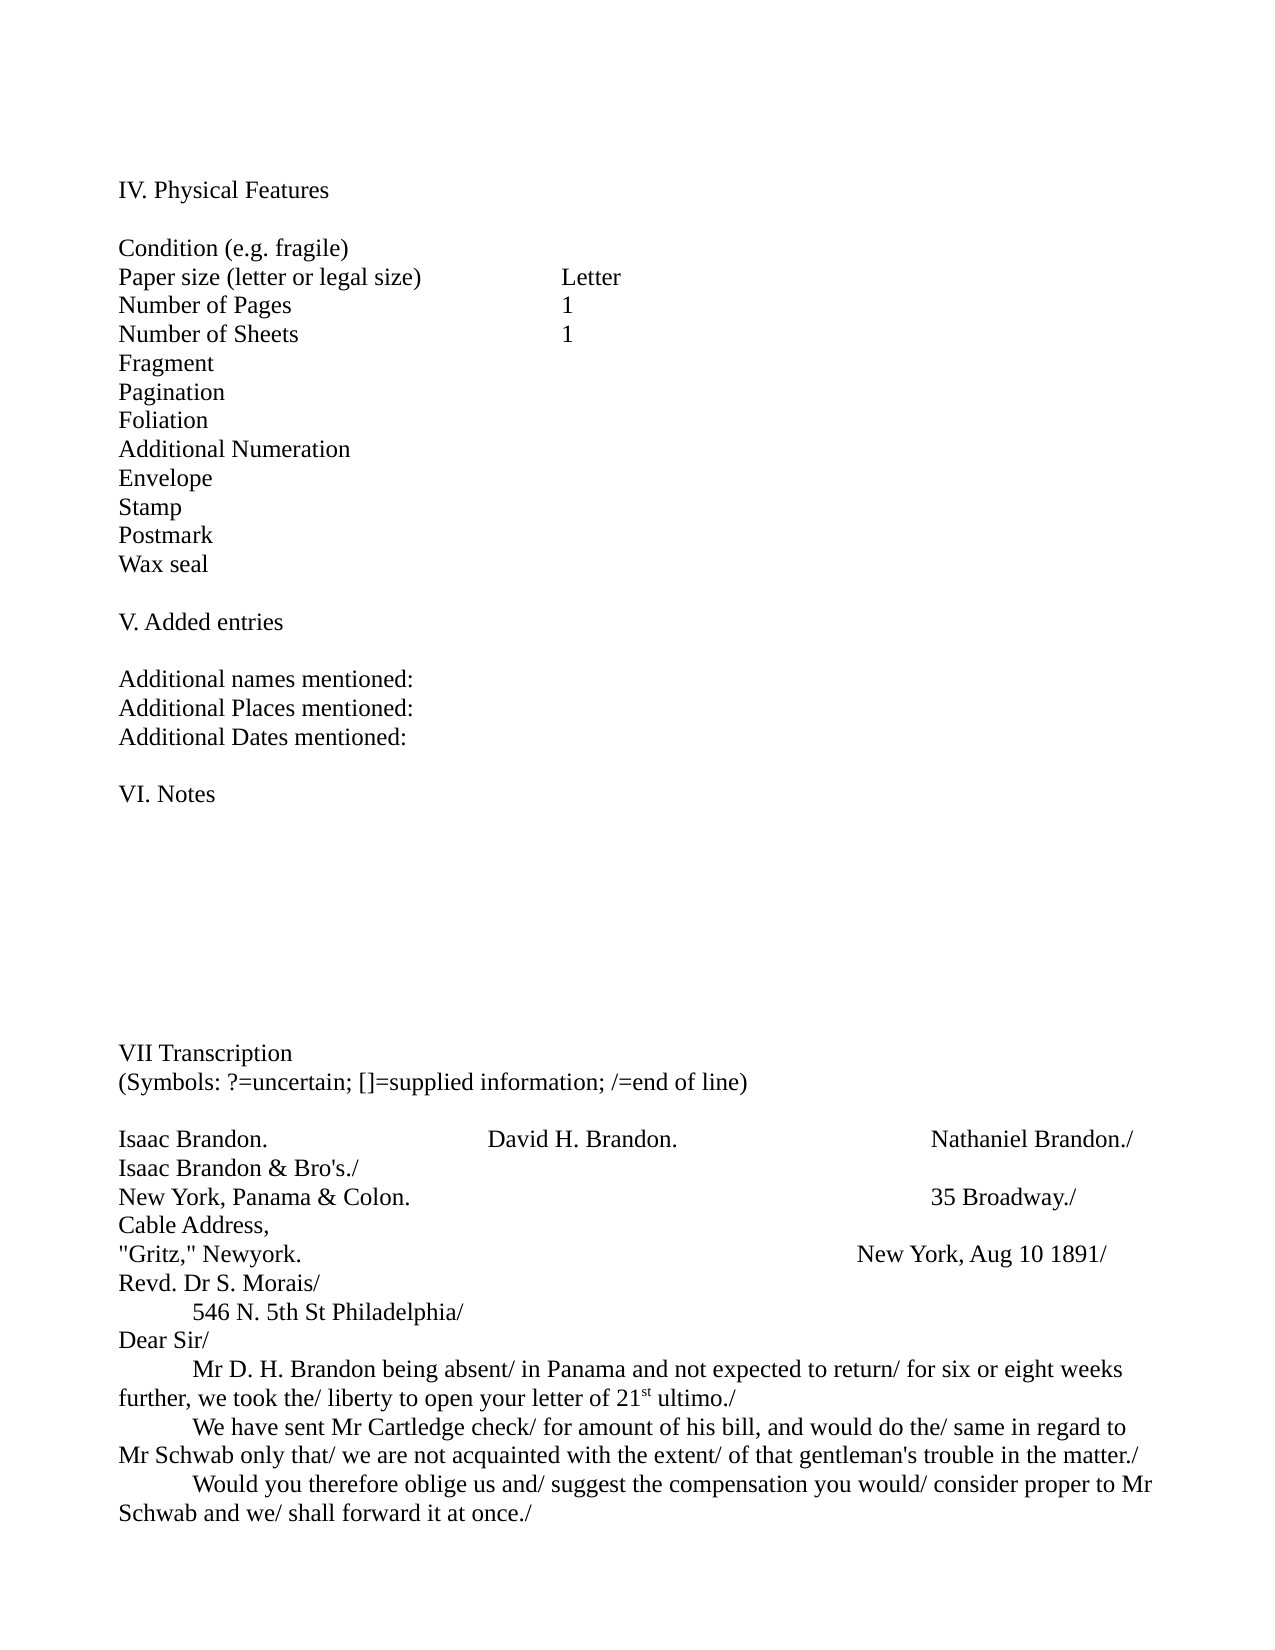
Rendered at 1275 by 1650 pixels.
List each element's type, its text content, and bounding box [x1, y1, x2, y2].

text Mr D. H. Brandon being absent/ in Panama and not expected to return/ for six or eight weeks further, we took the/ liberty to open your letter of 21st ultimo./ [118, 1354, 1157, 1412]
text "Gritz," Newyork. New York, Aug 10 1891/ [118, 1239, 1157, 1268]
text Number of Sheets 1 [118, 319, 1157, 348]
text V. Added entries [118, 607, 1157, 636]
text 546 N. 5th St Philadelphia/ [118, 1297, 1157, 1326]
text New York, Panama & Colon. 35 Broadway./ [118, 1182, 1157, 1211]
text Revd. Dr S. Morais/ [118, 1268, 1157, 1297]
text (Symbols: ?=uncertain; []=supplied information; /=end of line) [118, 1067, 1157, 1096]
text VII Transcription [118, 1038, 1157, 1067]
text Wax seal [118, 549, 1157, 578]
text Additional Places mentioned: [118, 693, 1157, 722]
text Isaac Brandon. David H. Brandon. Nathaniel Brandon./ [118, 1124, 1157, 1153]
text IV. Physical Features [118, 176, 1157, 204]
text Condition (e.g. fragile) [118, 233, 1157, 262]
text Paper size (letter or legal size) Letter [118, 262, 1157, 291]
text Cable Address, [118, 1211, 1157, 1239]
text Fragment [118, 348, 1157, 377]
text Stamp [118, 492, 1157, 521]
text Envelope [118, 463, 1157, 492]
text Additional Dates mentioned: [118, 722, 1157, 751]
text Pagination [118, 377, 1157, 406]
text VI. Notes [118, 779, 1157, 808]
text Additional names mentioned: [118, 664, 1157, 693]
text We have sent Mr Cartledge check/ for amount of his bill, and would do the/ same in regard to Mr Schwab only that/ we are not acquainted with the extent/ of that gentleman's trouble in the matter./ [118, 1412, 1157, 1469]
text Postma rk [118, 521, 1157, 549]
text Dear Sir/ [118, 1326, 1157, 1354]
text Number of Pages 1 [118, 291, 1157, 319]
text Foliation [118, 406, 1157, 434]
text Isaac Brandon & Bro's./ [118, 1153, 1157, 1182]
text Would you therefore oblige us and/ suggest the compensation you would/ consider proper to Mr Schwab and we/ shall forward it at once./ [118, 1469, 1157, 1527]
text Additional Numeration [118, 434, 1157, 463]
